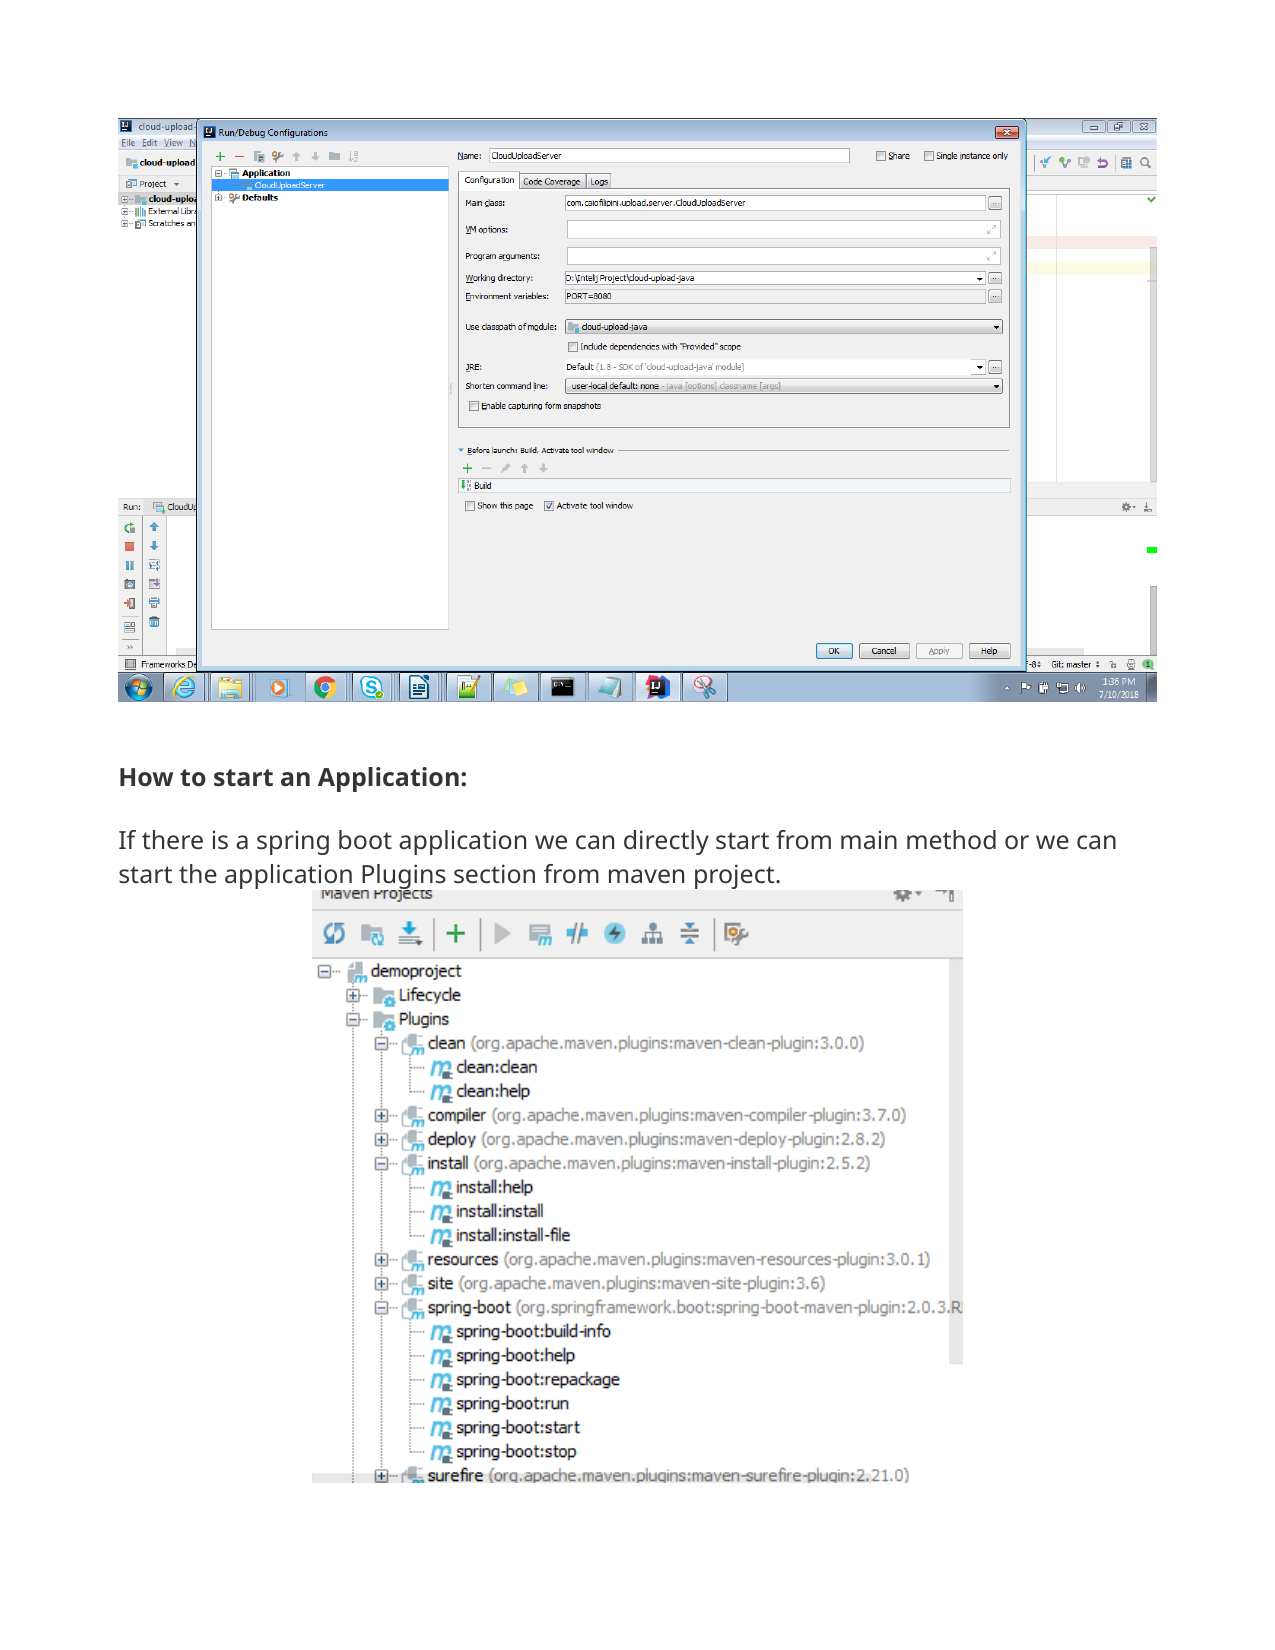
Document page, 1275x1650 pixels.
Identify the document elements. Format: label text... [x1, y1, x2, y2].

text How to start an Application: [118, 759, 1157, 794]
picture [312, 890, 963, 1483]
picture [118, 118, 1157, 702]
text If there is a spring boot application we can directly start from main method or we can start the application Plugins section from maven project. [118, 822, 1157, 891]
